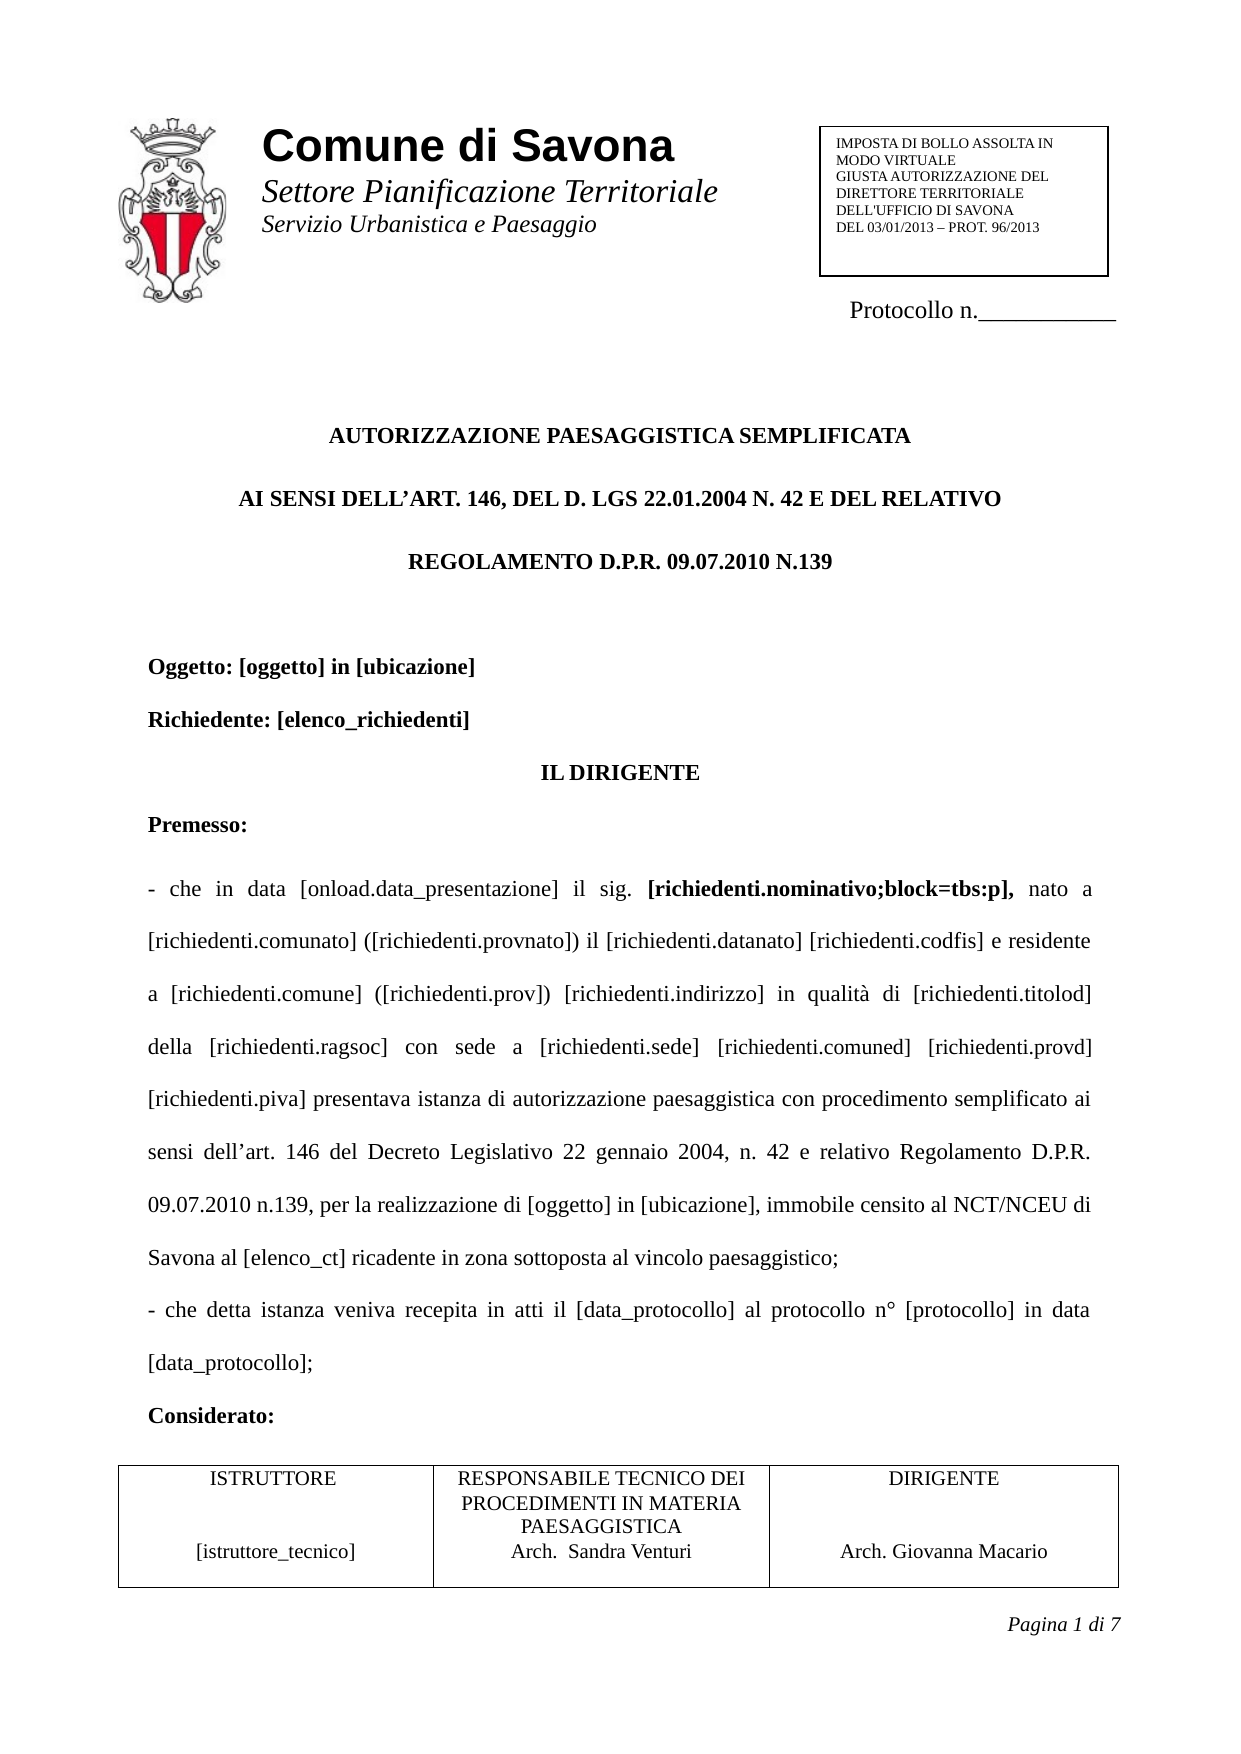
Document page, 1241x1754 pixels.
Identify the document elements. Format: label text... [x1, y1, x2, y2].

text GIUSTA AUTORIZZAZIONE DEL DIRETTORE TERRITORIALE DELL'UFFICIO DI SAVONA [836, 168, 1092, 218]
text - che detta istanza veniva recepita in atti il [data_protocollo] al protocollo n° [protocollo] in data [data_protocollo]; [148, 1296, 1093, 1375]
text Servizio Urbanistica e Paesaggio [227, 209, 819, 238]
text Protocollo n.___________ [118, 295, 1122, 324]
text Premesso: [148, 812, 1093, 838]
text AI SENSI DELL’ART. 146, DEL D. LGS 22.01.2004 N. 42 E DEL RELATIVO [118, 485, 1122, 511]
text REGOLAMENTO D.P.R. 09.07.2010 N.139 [118, 548, 1122, 574]
text AUTORIZZAZIONE PAESAGGISTICA SEMPLIFICATA [118, 422, 1122, 448]
text IL DIRIGENTE [148, 759, 1093, 785]
text Richiedente: [elenco_richiedenti] [148, 706, 1093, 732]
picture [118, 118, 227, 303]
text Comune di Savona [227, 118, 1122, 171]
text DEL 03/01/2013 – PROT. 96/2013 [836, 218, 1092, 235]
text Oggetto: [oggetto] in [ubicazione] [148, 653, 1122, 680]
text - che in data [onload.data_presentazione] il sig. [richiedenti.nominativo;block=tbs:p], nato a [richiedenti.comunato] ([richiedenti.provnato]) il [richiedenti.datanato] [richiedenti.codfis] e residente a [richiedenti.comune] ([richiedenti.prov]) [richiedenti.indirizzo] in qualità di [richiedenti.titolod] della [richiedenti.ragsoc] con sede a [richiedenti.sede] [richiedenti.comuned] [richiedenti.provd] [richiedenti.piva] presentava istanza di autorizzazione paesaggistica con procedimento semplificato ai sensi dell’art. 146 del Decreto Legislativo 22 gennaio 2004, n. 42 e relativo Regolamento D.P.R. 09.07.2010 n.139, per la realizzazione di [oggetto] in [ubicazione], immobile censito al NCT/NCEU di Savona al [elenco_ct] ricadente in zona sottoposta al vincolo paesaggistico; [148, 875, 1092, 1270]
text IMPOSTA DI BOLLO ASSOLTA IN MODO VIRTUALE [836, 135, 1092, 168]
text Considerato: [148, 1402, 1093, 1428]
text Settore Pianificazione Territoriale [227, 171, 819, 209]
